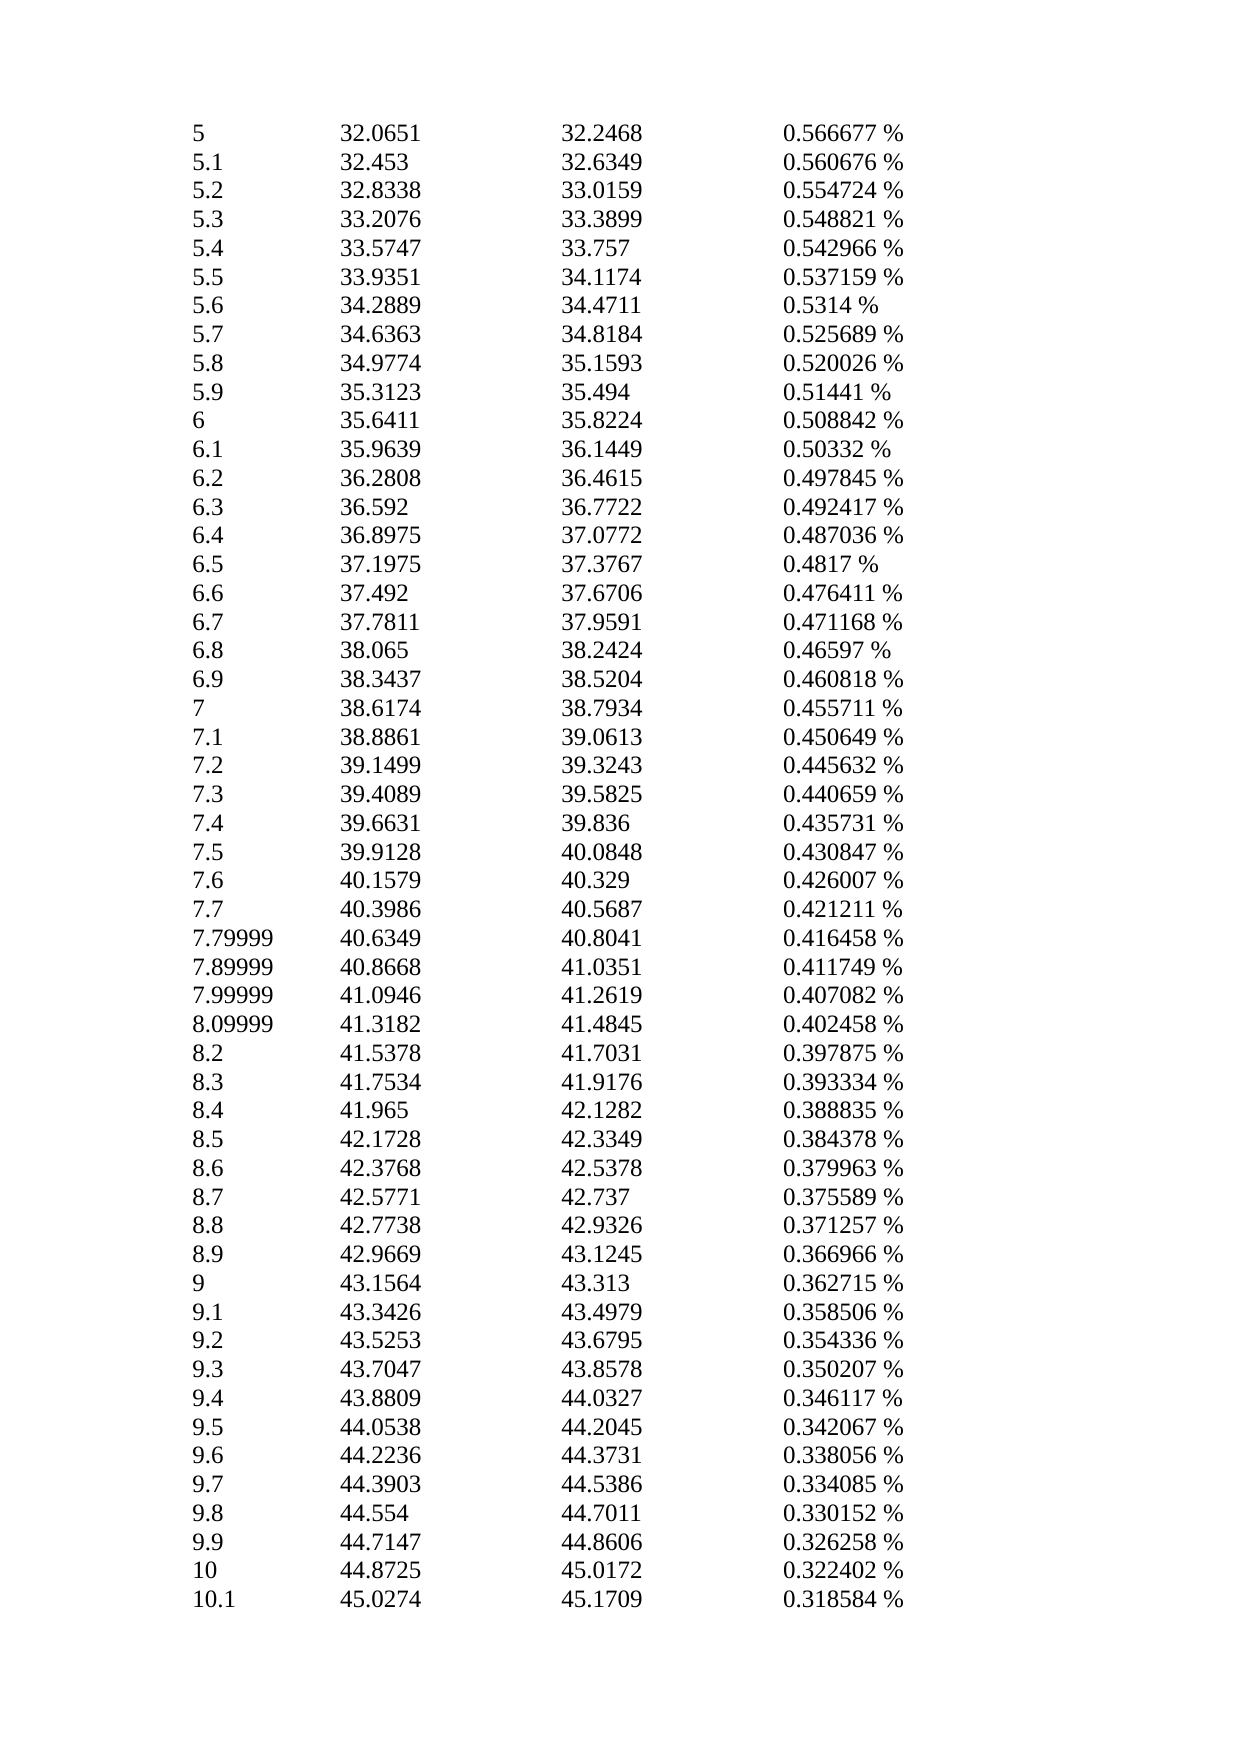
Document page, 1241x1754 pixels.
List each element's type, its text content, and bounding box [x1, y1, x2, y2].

text 7.79999 40.6349 40.8041 0.416458 % [118, 923, 1122, 952]
text 8.5 42.1728 42.3349 0.384378 % [118, 1124, 1122, 1153]
text 6 35.6411 35.8224 0.508842 % [118, 406, 1122, 434]
text 8.9 42.9669 43.1245 0.366966 % [118, 1239, 1122, 1268]
text 6.7 37.7811 37.9591 0.471168 % [118, 607, 1122, 636]
text 10 44.8725 45.0172 0.322402 % [118, 1556, 1122, 1584]
text 6.9 38.3437 38.5204 0.460818 % [118, 664, 1122, 693]
text 6.6 37.492 37.6706 0.476411 % [118, 578, 1122, 607]
text 5.2 32.8338 33.0159 0.554724 % [118, 176, 1122, 204]
text 9.1 43.3426 43.4979 0.358506 % [118, 1297, 1122, 1326]
text 7.99999 41.0946 41.2619 0.407082 % [118, 981, 1122, 1009]
text 7.2 39.1499 39.3243 0.445632 % [118, 751, 1122, 779]
text 7.7 40.3986 40.5687 0.421211 % [118, 894, 1122, 923]
text 8.6 42.3768 42.5378 0.379963 % [118, 1153, 1122, 1182]
text 8.4 41.965 42.1282 0.388835 % [118, 1096, 1122, 1124]
text 5.5 33.9351 34.1174 0.537159 % [118, 262, 1122, 291]
text 5.8 34.9774 35.1593 0.520026 % [118, 348, 1122, 377]
text 9.2 43.5253 43.6795 0.354336 % [118, 1326, 1122, 1354]
text 7.6 40.1579 40.329 0.426007 % [118, 866, 1122, 894]
text 7.89999 40.8668 41.0351 0.411749 % [118, 952, 1122, 981]
text 9.8 44.554 44.7011 0.330152 % [118, 1498, 1122, 1527]
text 8.09999 41.3182 41.4845 0.402458 % [118, 1009, 1122, 1038]
text 9.6 44.2236 44.3731 0.338056 % [118, 1441, 1122, 1469]
text 5.6 34.2889 34.4711 0.5314 % [118, 291, 1122, 319]
text 6.1 35.9639 36.1449 0.50332 % [118, 434, 1122, 463]
text 6.2 36.2808 36.4615 0.497845 % [118, 463, 1122, 492]
text 5.4 33.5747 33.757 0.542966 % [118, 233, 1122, 262]
text 8.7 42.5771 42.737 0.375589 % [118, 1182, 1122, 1211]
text 5.7 34.6363 34.8184 0.525689 % [118, 319, 1122, 348]
text 9.5 44.0538 44.2045 0.342067 % [118, 1412, 1122, 1441]
text 9.9 44.7147 44.8606 0.326258 % [118, 1527, 1122, 1556]
text 5.1 32.453 32.6349 0.560676 % [118, 147, 1122, 176]
text 8.8 42.7738 42.9326 0.371257 % [118, 1211, 1122, 1239]
text 5.3 33.2076 33.3899 0.548821 % [118, 204, 1122, 233]
text 7 38.6174 38.7934 0.455711 % [118, 693, 1122, 722]
text 6.8 38.065 38.2424 0.46597 % [118, 636, 1122, 664]
text 9.4 43.8809 44.0327 0.346117 % [118, 1383, 1122, 1412]
text 10.1 45.0274 45.1709 0.318584 % [118, 1584, 1122, 1613]
text 5.9 35.3123 35.494 0.51441 % [118, 377, 1122, 406]
text 8.2 41.5378 41.7031 0.397875 % [118, 1038, 1122, 1067]
text 5 32.0651 32.2468 0.566677 % [118, 118, 1122, 147]
text 7.5 39.9128 40.0848 0.430847 % [118, 837, 1122, 866]
text 8.3 41.7534 41.9176 0.393334 % [118, 1067, 1122, 1096]
text 9.3 43.7047 43.8578 0.350207 % [118, 1354, 1122, 1383]
text 6.3 36.592 36.7722 0.492417 % [118, 492, 1122, 521]
text 7.3 39.4089 39.5825 0.440659 % [118, 779, 1122, 808]
text 6.4 36.8975 37.0772 0.487036 % [118, 521, 1122, 549]
text 7.4 39.6631 39.836 0.435731 % [118, 808, 1122, 837]
text 9.7 44.3903 44.5386 0.334085 % [118, 1469, 1122, 1498]
text 7.1 38.8861 39.0613 0.450649 % [118, 722, 1122, 751]
text 9 43.1564 43.313 0.362715 % [118, 1268, 1122, 1297]
text 6.5 37.1975 37.3767 0.4817 % [118, 549, 1122, 578]
